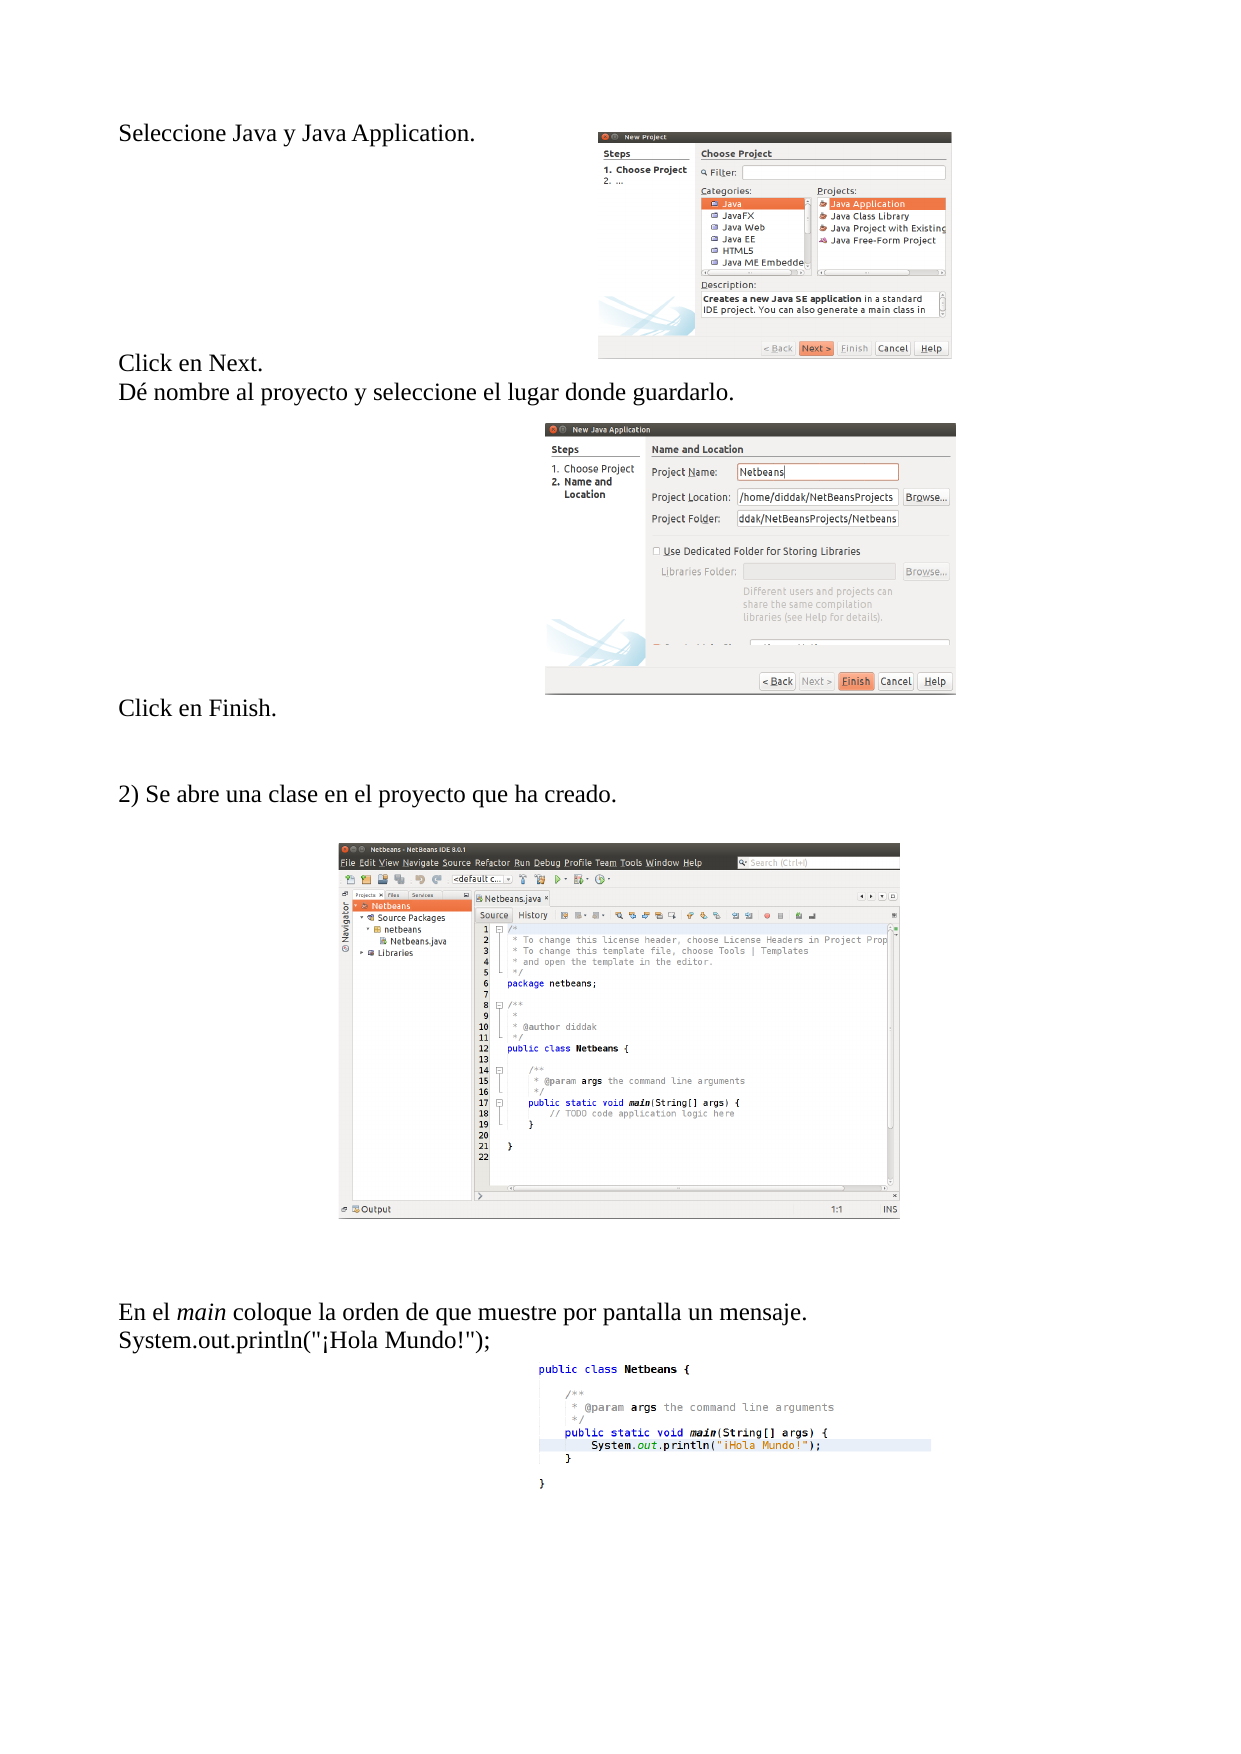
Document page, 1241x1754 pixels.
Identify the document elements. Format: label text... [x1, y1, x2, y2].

text System.out.println("¡Hola Mundo!"); [118, 1326, 1122, 1354]
text Seleccione Java y Java Application. [118, 118, 1122, 147]
picture [338, 843, 900, 1219]
text En el main coloque la orden de que muestre por pantalla un mensaje. [118, 1297, 1122, 1326]
text Dé nombre al proyecto y seleccione el lugar donde guardarlo. [118, 377, 1122, 406]
picture [545, 423, 956, 695]
picture [533, 1361, 932, 1491]
picture [598, 132, 952, 359]
text 2) Se abre una clase en el proyecto que ha creado. [118, 779, 1122, 808]
text Click en Next. [118, 348, 1122, 377]
text Click en Finish. [118, 693, 1122, 722]
